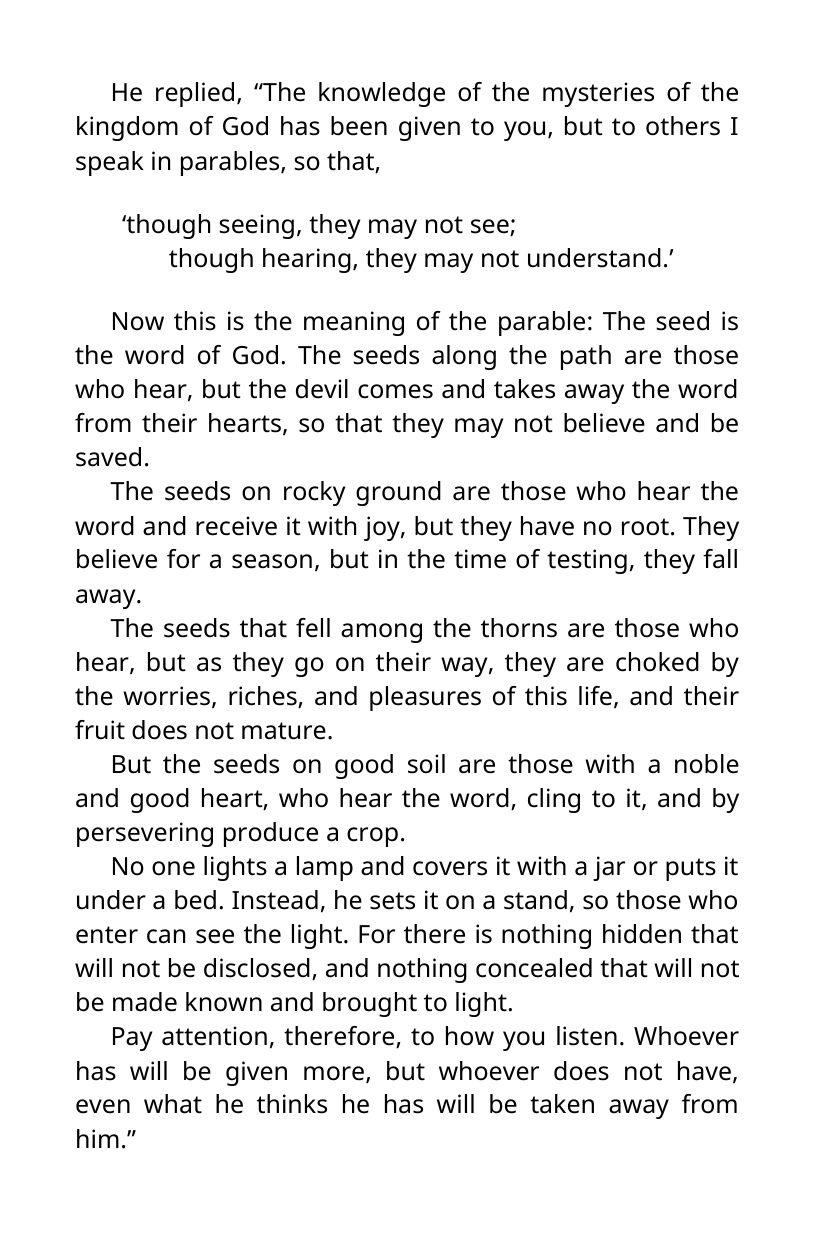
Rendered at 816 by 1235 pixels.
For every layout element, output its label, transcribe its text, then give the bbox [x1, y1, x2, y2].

text The seeds on rocky ground are those who hear the word and receive it with joy, but they have no root. They believe for a season, but in the time of testing, they fall away. [75, 474, 740, 610]
text He replied, “The knowledge of the mysteries of the kingdom of God has been given to you, but to others I speak in parables, so that, [75, 75, 740, 177]
text But the seeds on good soil are those with a noble and good heart, who hear the word, cling to it, and by persevering produce a crop. [75, 747, 740, 849]
text though hearing, they may not understand.’ [169, 240, 740, 274]
text No one lights a lamp and covers it with a jar or puts it under a bed. Instead, he sets it on a stand, so those who enter can see the light. For there is nothing hidden that will not be disclosed, and nothing concealed that will not be made known and brought to light. [75, 849, 740, 1019]
text Now this is the meaning of the parable: The seed is the word of God. The seeds along the path are those who hear, but the devil comes and takes away the word from their hearts, so that they may not believe and be saved. [75, 304, 740, 474]
text The seeds that fell among the thorns are those who hear, but as they go on their way, they are choked by the worries, riches, and pleasures of this life, and their fruit does not mature. [75, 610, 740, 747]
text Pay attention, therefore, to how you listen. Whoever has will be given more, but whoever does not have, even what he thinks he has will be taken away from him.” [75, 1019, 740, 1155]
text ‘though seeing, they may not see; [122, 206, 740, 240]
